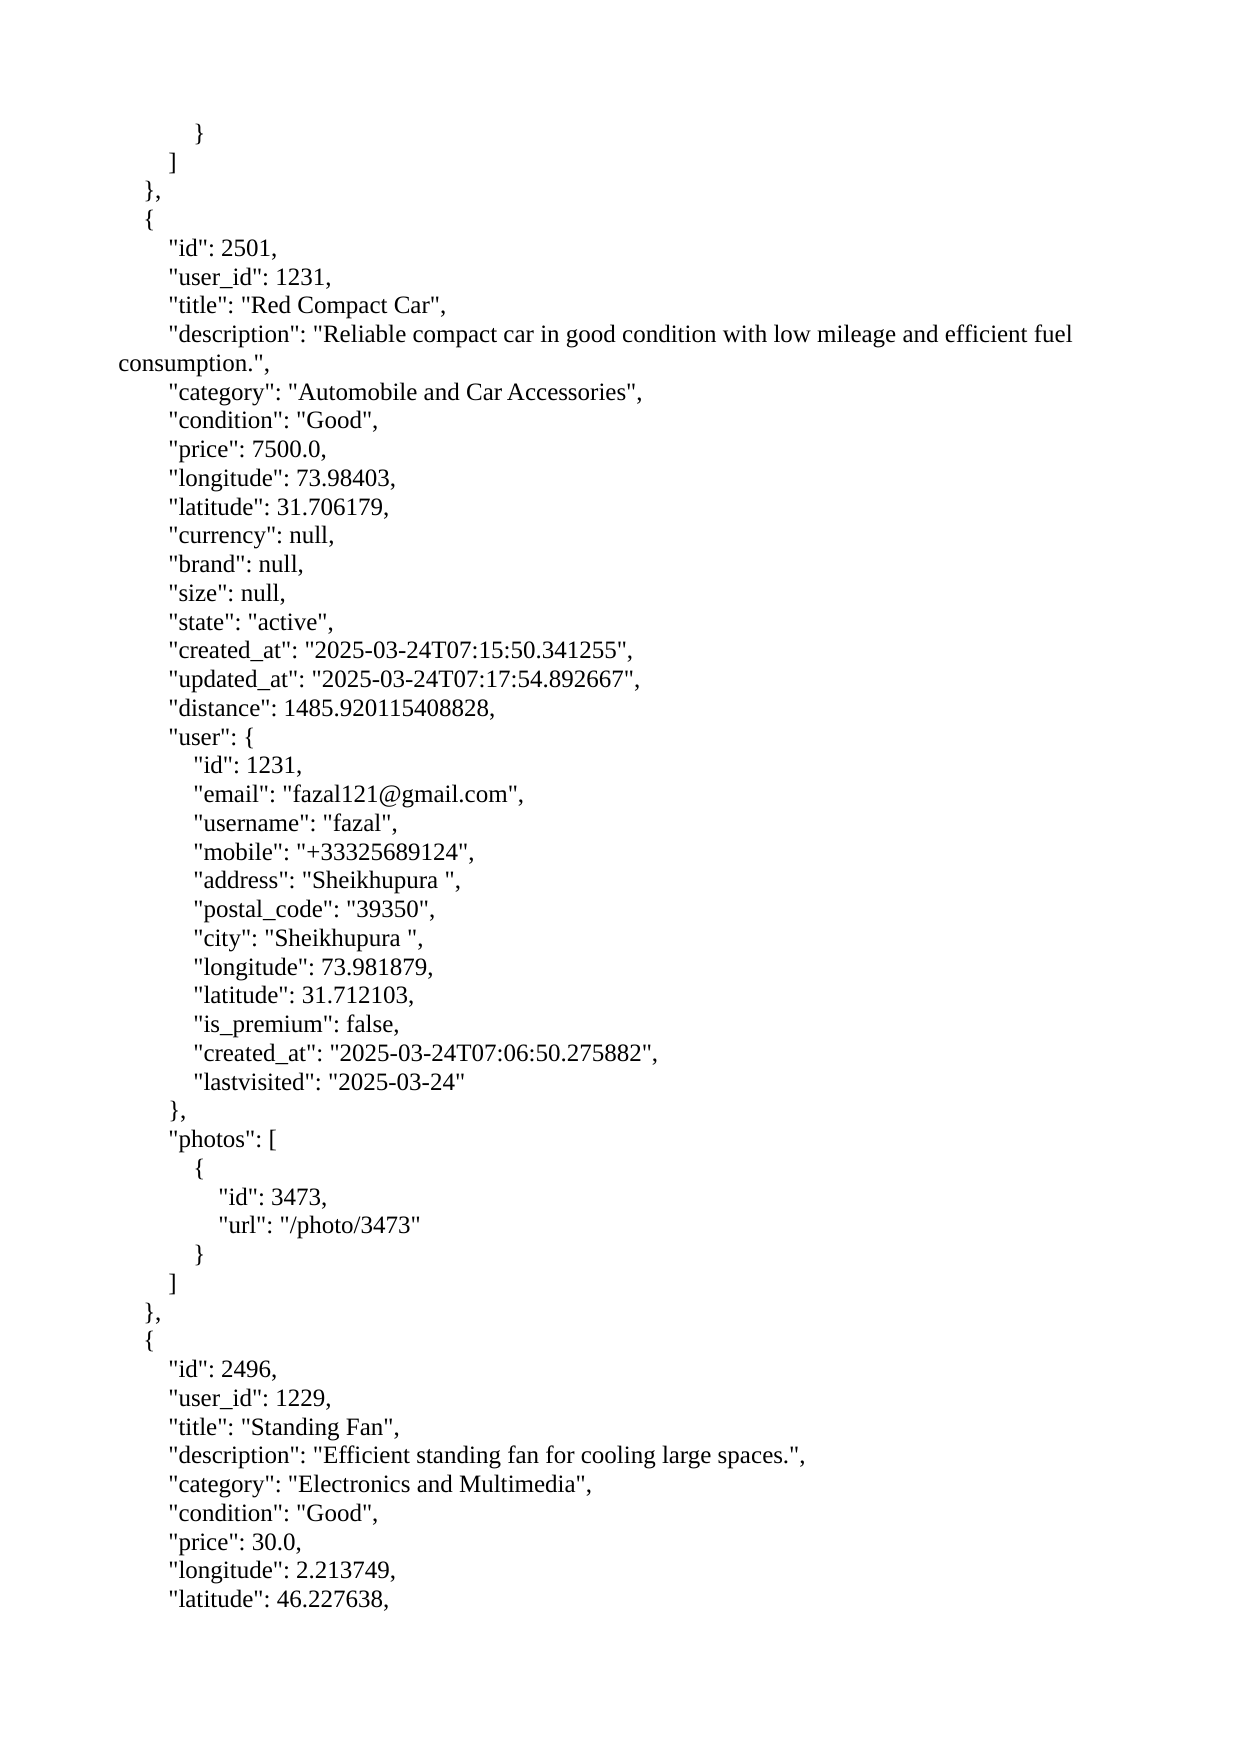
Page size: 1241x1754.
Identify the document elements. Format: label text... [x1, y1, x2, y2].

text "longitude": 2.213749, [118, 1556, 1122, 1584]
text "postal_code": "39350", [118, 894, 1122, 923]
text "description": "Efficient standing fan for cooling large spaces.", [118, 1441, 1122, 1469]
text "longitude": 73.981879, [118, 952, 1122, 981]
text "currency": null, [118, 521, 1122, 549]
text "price": 7500.0, [118, 434, 1122, 463]
text "state": "active", [118, 607, 1122, 636]
text "latitude": 31.712103, [118, 981, 1122, 1009]
text "condition": "Good", [118, 1498, 1122, 1527]
text "category": "Automobile and Car Accessories", [118, 377, 1122, 406]
text }, [118, 1096, 1122, 1124]
text "brand": null, [118, 549, 1122, 578]
text "category": "Electronics and Multimedia", [118, 1469, 1122, 1498]
text "lastvisited": "2025-03-24" [118, 1067, 1122, 1096]
text ] [118, 1268, 1122, 1297]
text "size": null, [118, 578, 1122, 607]
text "id": 1231, [118, 751, 1122, 779]
text "longitude": 73.98403, [118, 463, 1122, 492]
text } [118, 1239, 1122, 1268]
text "user": { [118, 722, 1122, 751]
text "id": 3473, [118, 1182, 1122, 1211]
text "url": "/photo/3473" [118, 1211, 1122, 1239]
text "username": "fazal", [118, 808, 1122, 837]
text ] [118, 147, 1122, 176]
text "title": "Standing Fan", [118, 1412, 1122, 1441]
text "condition": "Good", [118, 406, 1122, 434]
text "user_id": 1229, [118, 1383, 1122, 1412]
text "created_at": "2025-03-24T07:15:50.341255", [118, 636, 1122, 664]
text "user_id": 1231, [118, 262, 1122, 291]
text "latitude": 46.227638, [118, 1584, 1122, 1613]
text "created_at": "2025-03-24T07:06:50.275882", [118, 1038, 1122, 1067]
text "latitude": 31.706179, [118, 492, 1122, 521]
text "is_premium": false, [118, 1009, 1122, 1038]
text "title": "Red Compact Car", [118, 291, 1122, 319]
text "distance": 1485.920115408828, [118, 693, 1122, 722]
text "updated_at": "2025-03-24T07:17:54.892667", [118, 664, 1122, 693]
text "id": 2501, [118, 233, 1122, 262]
text } [118, 118, 1122, 147]
text { [118, 1153, 1122, 1182]
text "address": "Sheikhupura ", [118, 866, 1122, 894]
text }, [118, 176, 1122, 204]
text { [118, 1326, 1122, 1354]
text "email": "fazal121@gmail.com", [118, 779, 1122, 808]
text "city": "Sheikhupura ", [118, 923, 1122, 952]
text { [118, 204, 1122, 233]
text "description": "Reliable compact car in good condition with low mileage and efficient fuel consumption.", [118, 319, 1122, 377]
text }, [118, 1297, 1122, 1326]
text "id": 2496, [118, 1354, 1122, 1383]
text "price": 30.0, [118, 1527, 1122, 1556]
text "photos": [ [118, 1124, 1122, 1153]
text "mobile": "+33325689124", [118, 837, 1122, 866]
